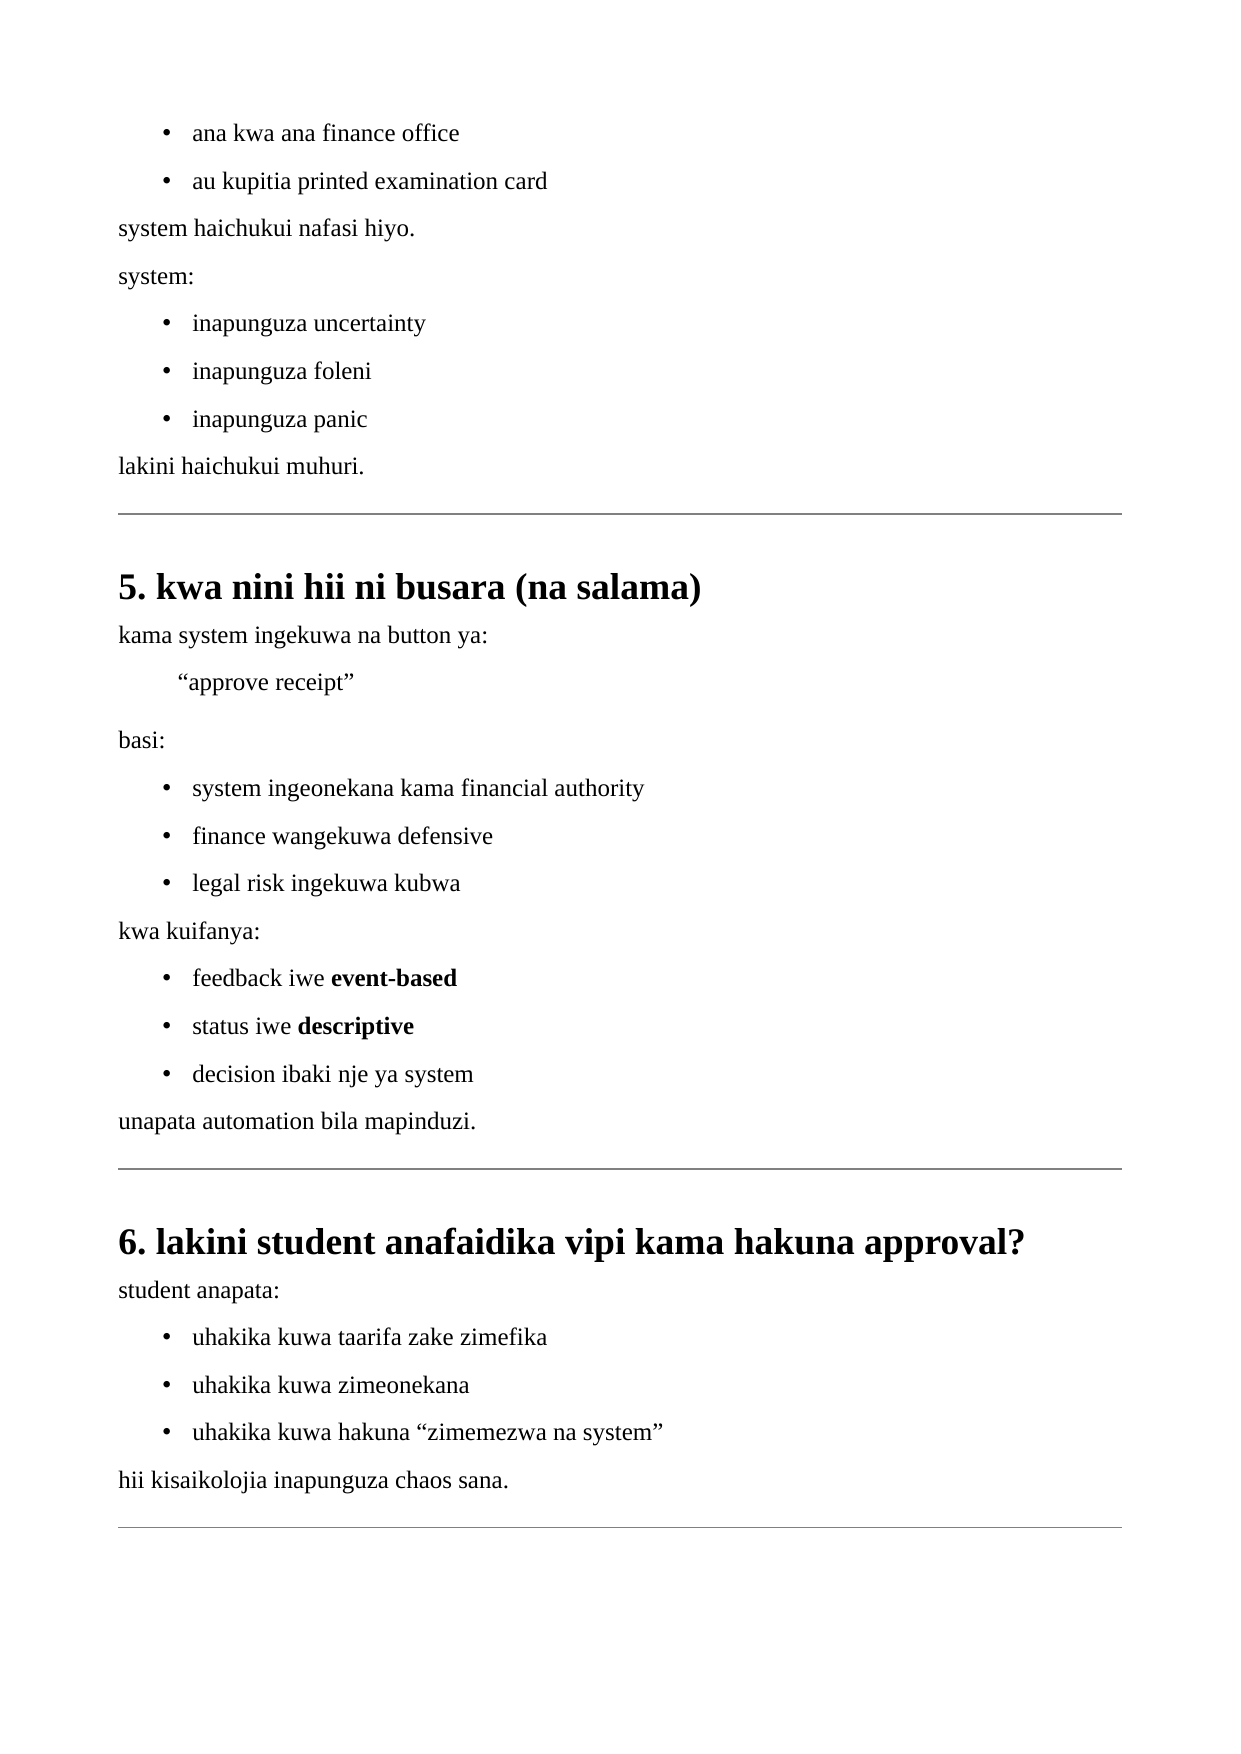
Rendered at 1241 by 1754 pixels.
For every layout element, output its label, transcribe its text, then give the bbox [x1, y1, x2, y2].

text system: [118, 261, 1122, 290]
list uhakika kuwa zimeonekana [162, 1370, 1122, 1399]
list inapunguza panic [162, 404, 1122, 432]
text kwa kuifanya: [118, 916, 1122, 945]
list feedback iwe event-based [162, 963, 1122, 992]
text system haichukui nafasi hiyo. [118, 213, 1122, 242]
list inapunguza foleni [162, 356, 1122, 385]
list decision ibaki nje ya system [162, 1059, 1122, 1087]
list ana kwa ana finance office [162, 118, 1122, 147]
list uhakika kuwa taarifa zake zimefika [162, 1322, 1122, 1351]
subtitle 6. lakini student anafaidika vipi kama hakuna approval? [118, 1219, 1122, 1262]
text “approve receipt” [177, 667, 1063, 696]
list status iwe descriptive [162, 1011, 1122, 1040]
list system ingeonekana kama financial authority [162, 773, 1122, 802]
list au kupitia printed examination card [162, 166, 1122, 194]
text hii kisaikolojia inapunguza chaos sana. [118, 1465, 1122, 1494]
subtitle 5. kwa nini hii ni busara (na salama) [118, 564, 1122, 607]
text unapata automation bila mapinduzi. [118, 1106, 1122, 1135]
text lakini haichukui muhuri. [118, 451, 1122, 480]
list inapunguza uncertainty [162, 308, 1122, 337]
list uhakika kuwa hakuna “zimemezwa na system” [162, 1417, 1122, 1446]
text kama system ingekuwa na button ya: [118, 620, 1122, 648]
list finance wangekuwa defensive [162, 821, 1122, 849]
text basi: [118, 726, 1122, 754]
list legal risk ingekuwa kubwa [162, 868, 1122, 897]
text student anapata: [118, 1275, 1122, 1303]
